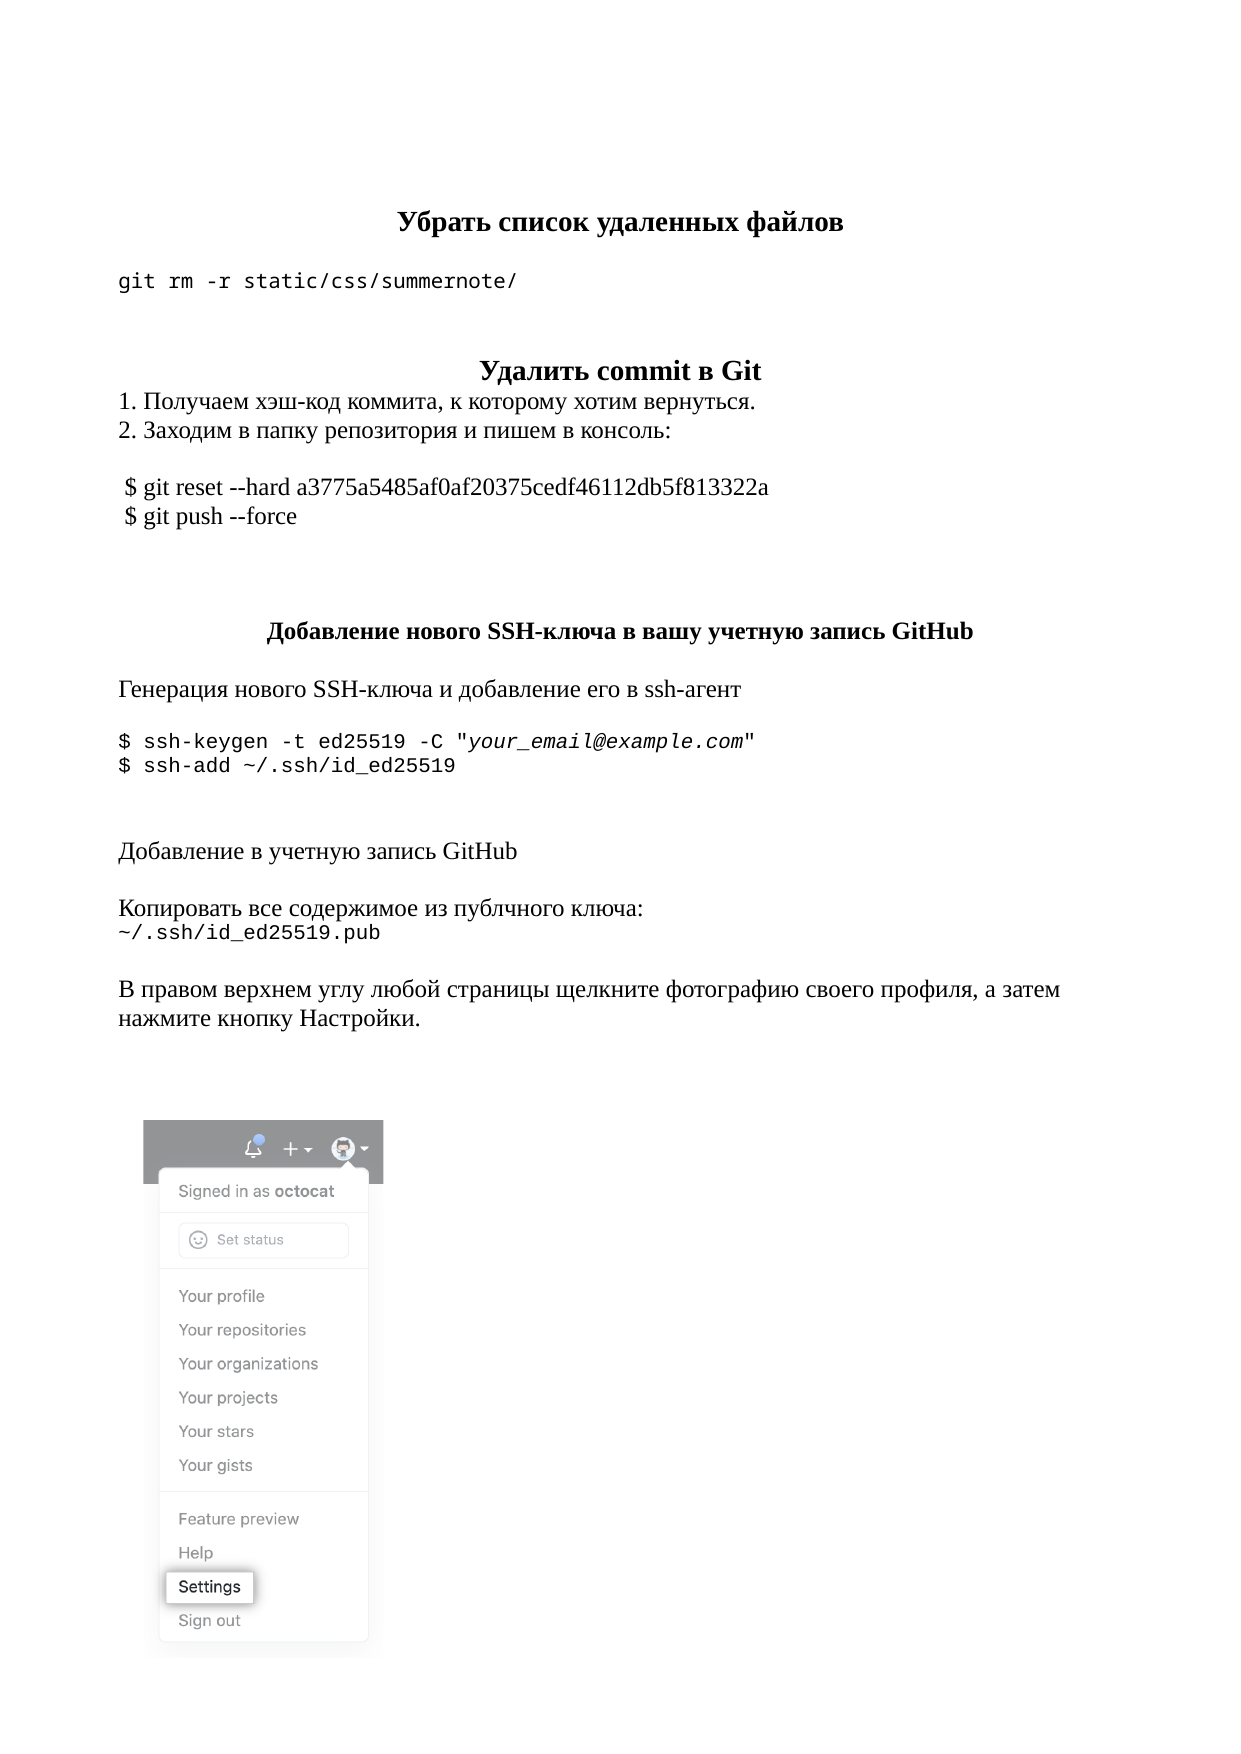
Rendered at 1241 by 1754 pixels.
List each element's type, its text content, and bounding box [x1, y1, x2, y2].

text git rm -r static/css/summernote/ [118, 267, 1122, 295]
text Добавление нового SSH-ключа в вашу учетную запись GitHub [118, 616, 1122, 645]
text $ ssh-add ~/.ssh/id_ed25519 [118, 755, 1122, 778]
text $ git reset --hard a3775a5485af0af20375cedf46112db5f813322a $ git push --force [118, 444, 1122, 530]
text Убрать список удаленных файлов [118, 204, 1122, 238]
text Копировать все содержимое из публчного ключа: [118, 893, 1122, 922]
text Генерация нового SSH-ключа и добавление его в ssh-агент [118, 674, 1122, 702]
text 1. Получаем хэш-код коммита, к которому хотим вернуться. 2. Заходим в папку репозитория и пишем в консоль: [118, 386, 1122, 444]
text Добавление в учетную запись GitHub [118, 836, 1122, 865]
text ~/.ssh/id_ed25519.pub [118, 922, 1122, 946]
picture [143, 1120, 384, 1658]
text $ ssh-keygen -t ed25519 -C "your_email@example.com" [118, 731, 1122, 755]
text В правом верхнем углу любой страницы щелкните фотографию своего профиля, а затем нажмите кнопку Настройки. [118, 974, 1122, 1032]
text Удалить commit в Git [118, 353, 1122, 386]
